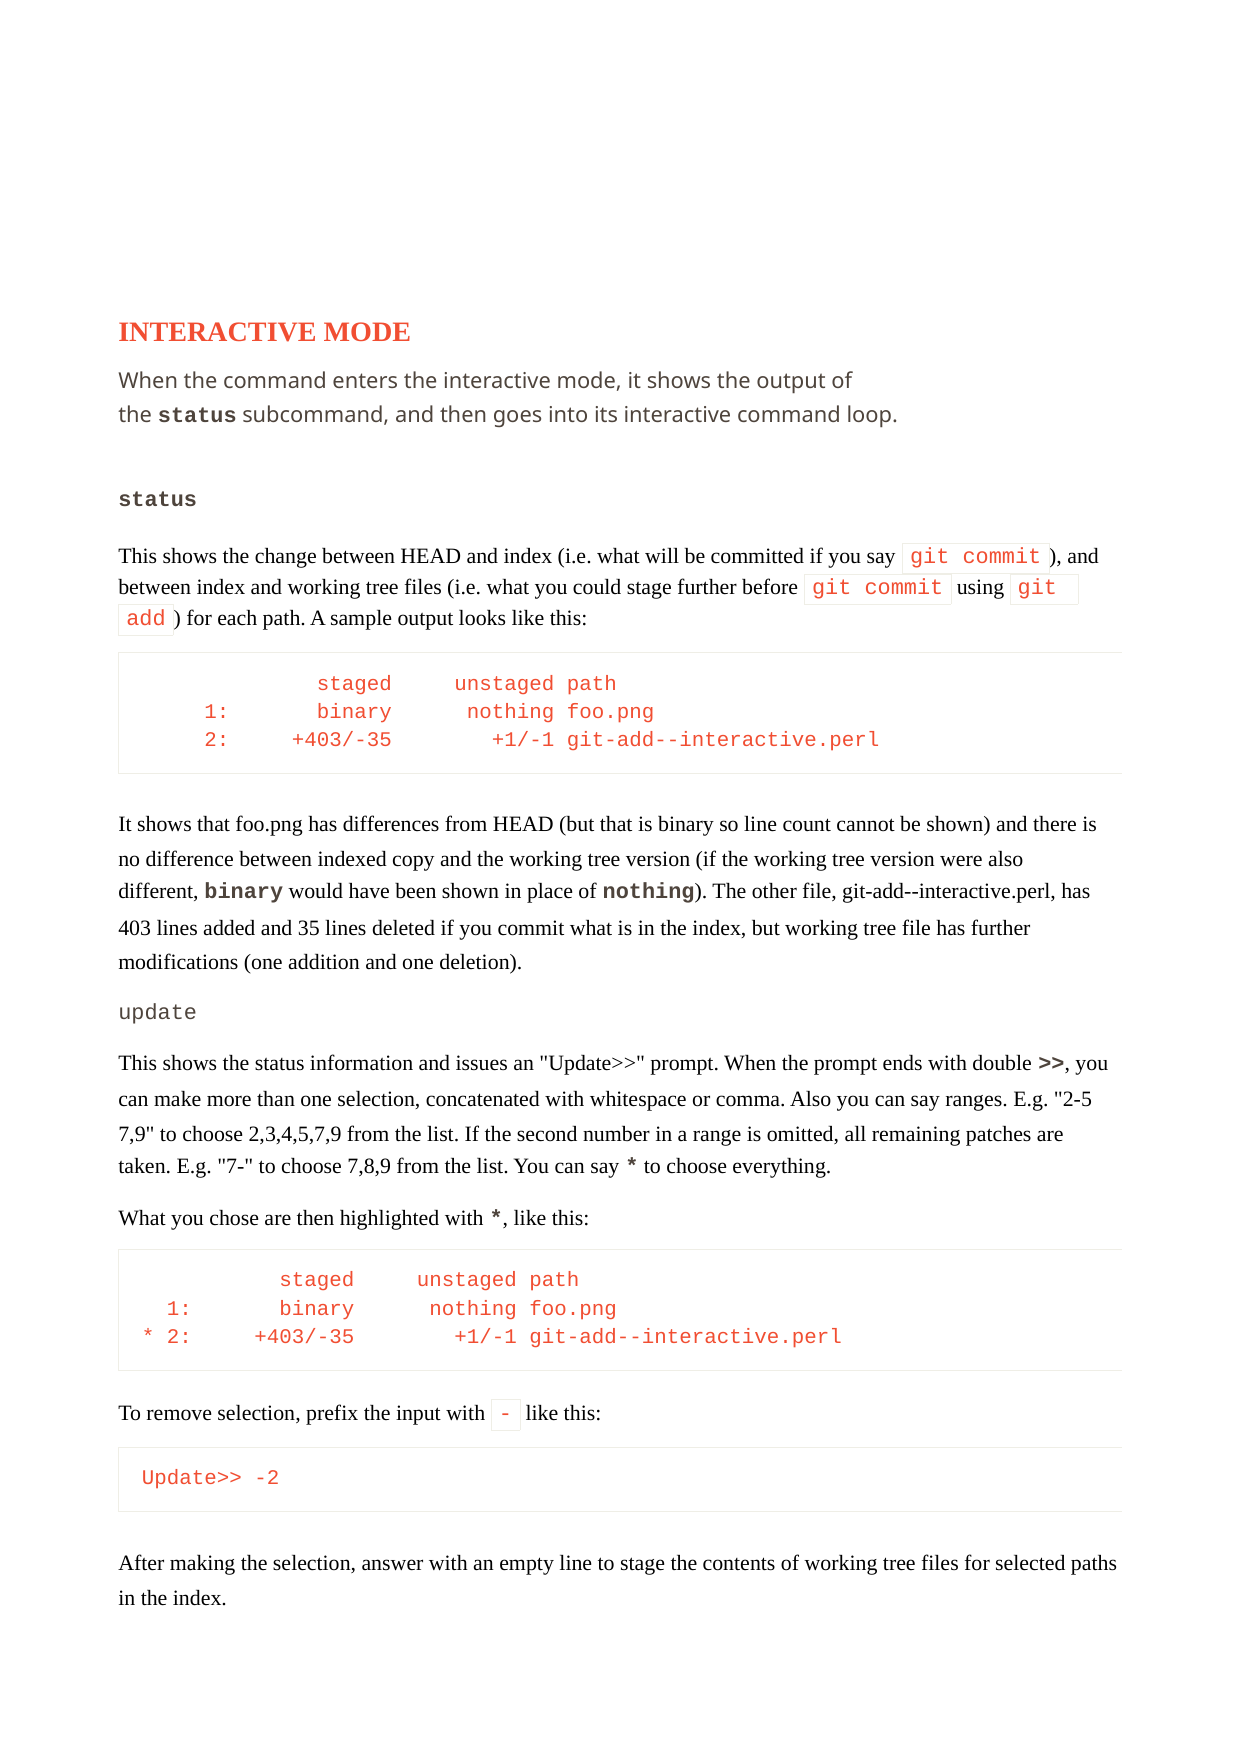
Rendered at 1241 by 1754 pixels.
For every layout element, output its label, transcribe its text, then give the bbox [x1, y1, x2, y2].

text staged unstaged path [119, 1250, 1122, 1277]
text After making the selection, answer with an empty line to stage the contents of working tree files for selected paths in the index. [118, 1541, 1122, 1610]
text - like this: [521, 1399, 1122, 1430]
text 2: +403/-35 +1/-1 git-add--interactive.perl [119, 708, 1122, 773]
text When the command enters the interactive mode, it shows the output of the status subcommand, and then goes into its interactive command loop. [118, 360, 1122, 429]
text What you chose are then highlighted with *, like this: [118, 1198, 1122, 1232]
text 1: binary nothing foo.png [119, 1277, 1122, 1305]
text This shows the status information and issues an "Update>>" prompt. When the prompt ends with double >>, you can make more than one selection, concatenated with whitespace or comma. Also you can say ranges. E.g. "2-5 7,9" to choose 2,3,4,5,7,9 from the list. If the second number in a range is omitted, all remaining patches are taken. E.g. "7-" to choose 7,8,9 from the list. You can say * to choose everything. [118, 1043, 1122, 1180]
subtitle update [118, 991, 1122, 1026]
subtitle INTERACTIVE MODE [118, 315, 1122, 348]
subtitle status [118, 480, 1122, 513]
text To remove selection, prefix the input with [118, 1399, 491, 1430]
text 1: binary nothing foo.png [119, 680, 1122, 708]
text It shows that foo.png has differences from HEAD (but that is binary so line count cannot be shown) and there is no difference between indexed copy and the working tree version (if the working tree version were also different, binary would have been shown in place of nothing). The other file, git-add--interactive.perl, has 403 lines added and 35 lines deleted if you commit what is in the index, but working tree file has further modifications (one addition and one deletion). [118, 802, 1122, 974]
text * 2: +403/-35 +1/-1 git-add--interactive.perl [119, 1305, 1122, 1370]
text Update>> -2 [119, 1448, 1122, 1511]
text staged unstaged path [119, 653, 1122, 680]
text This shows the change between HEAD and index (i.e. what will be committed if you say git commit), and between index and working tree files (i.e. what you could stage further before git commit using git add) for each path. A sample output looks like this: [118, 543, 1122, 635]
